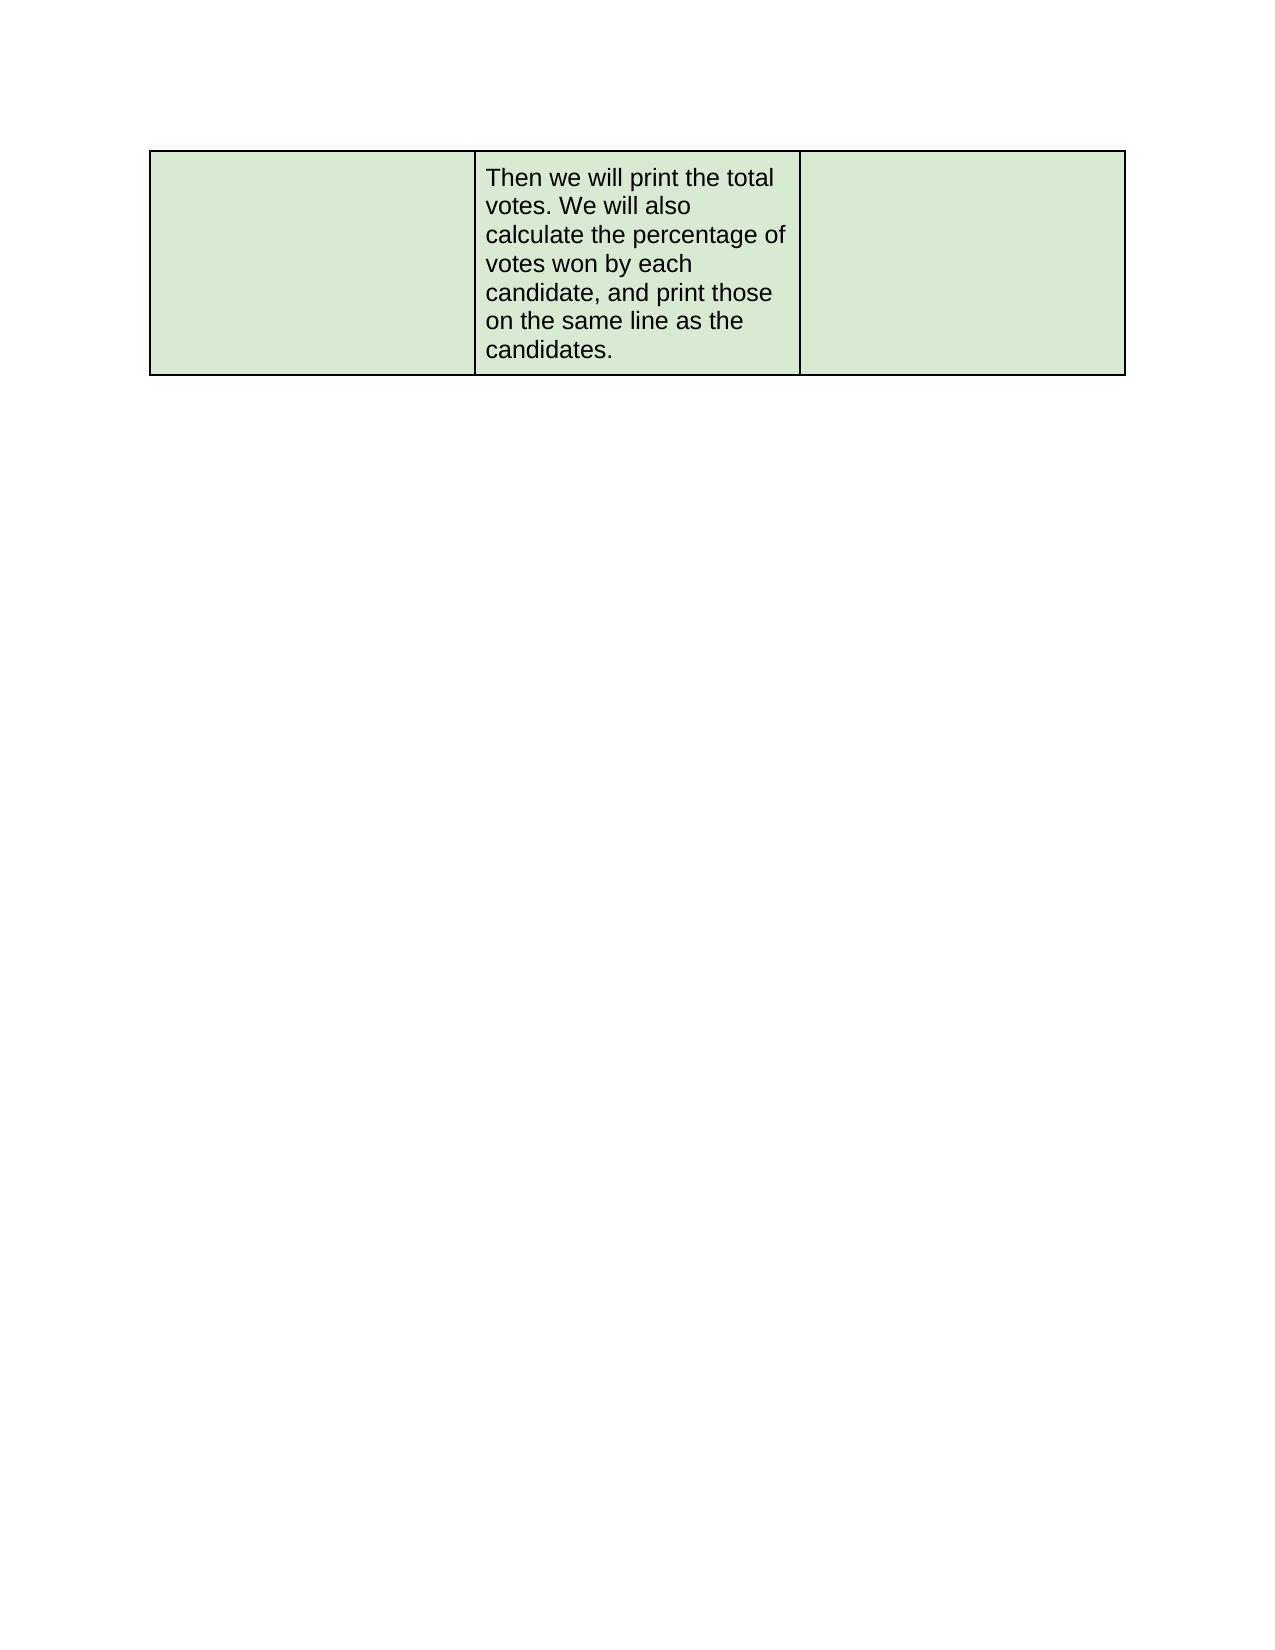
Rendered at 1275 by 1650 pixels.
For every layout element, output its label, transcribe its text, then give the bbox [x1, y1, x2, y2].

table_cell [801, 152, 1124, 374]
table_cell [151, 152, 474, 374]
table_cell Then we will print the total votes. We will also calculate the percentage of votes won by each candidate, and print those on the same line as the candidates. [476, 152, 799, 374]
